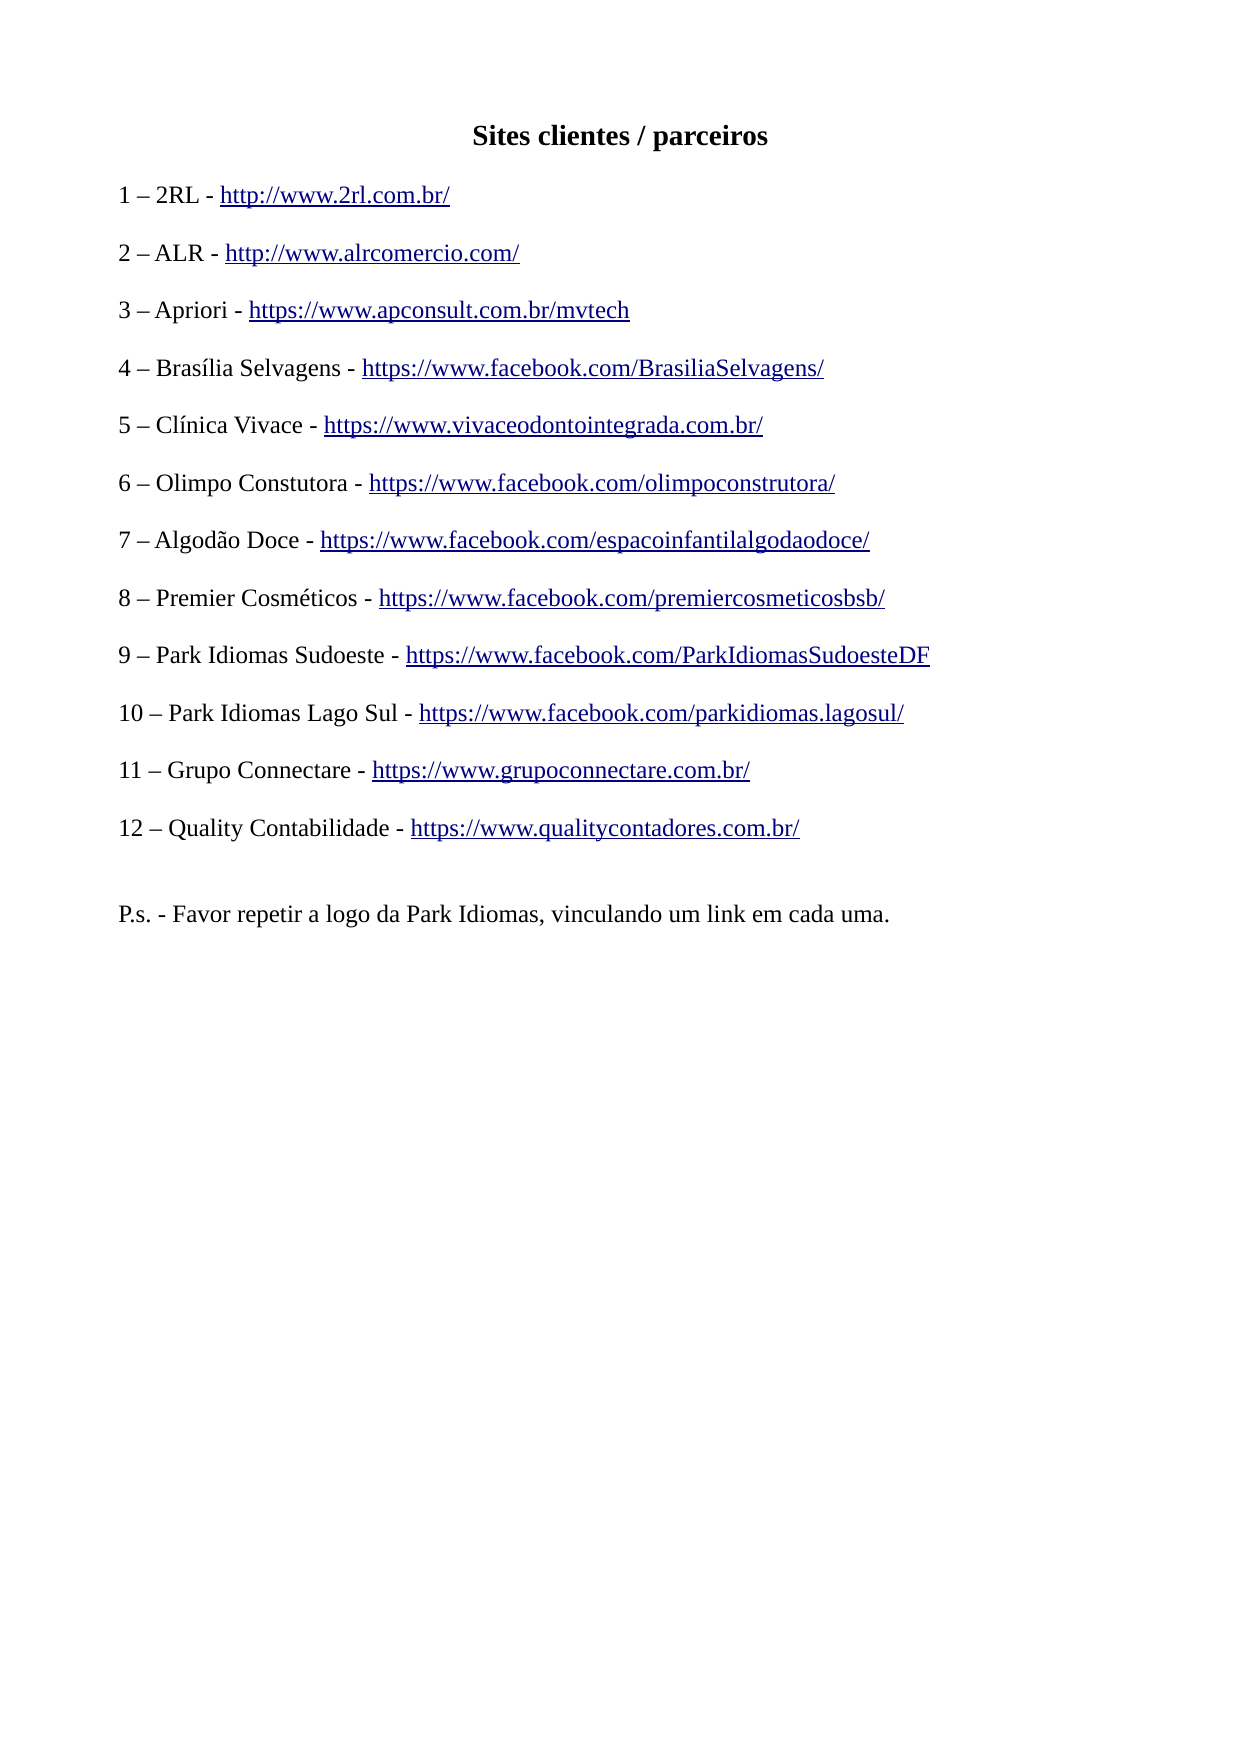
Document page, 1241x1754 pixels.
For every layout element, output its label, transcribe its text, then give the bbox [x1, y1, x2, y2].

text 2 – ALR - http://www.alrcomercio.com/ [118, 238, 1122, 267]
text 1 – 2RL - http://www.2rl.com.br/ [118, 180, 1122, 209]
text Sites clientes / parceiros [118, 118, 1122, 152]
text 12 – Quality Contabilidade - https://www.qualitycontadores.com.br/ [118, 813, 1122, 842]
text 5 – Clínica Vivace - https://www.vivaceodontointegrada.com.br/ [118, 410, 1122, 439]
text 10 – Park Idiomas Lago Sul - https://www.facebook.com/parkidiomas.lagosul/ [118, 698, 1122, 727]
text P.s. - Favor repetir a logo da Park Idiomas, vinculando um link em cada uma. [118, 899, 1122, 928]
text 8 – Premier Cosméticos - https://www.facebook.com/premiercosmeticosbsb/ [118, 583, 1122, 612]
text 11 – Grupo Connectare - https://www.grupoconnectare.com.br/ [118, 755, 1122, 784]
text 4 – Brasília Selvagens - https://www.facebook.com/BrasiliaSelvagens/ [118, 353, 1122, 382]
text 6 – Olimpo Constutora - https://www.facebook.com/olimpoconstrutora/ [118, 468, 1122, 497]
text 3 – Apriori - https://www.apconsult.com.br/mvtech [118, 295, 1122, 324]
text 7 – Algodão Doce - https://www.facebook.com/espacoinfantilalgodaodoce/ [118, 525, 1122, 554]
text 9 – Park Idiomas Sudoeste - https://www.facebook.com/ParkIdiomasSudoesteDF [118, 640, 1122, 669]
